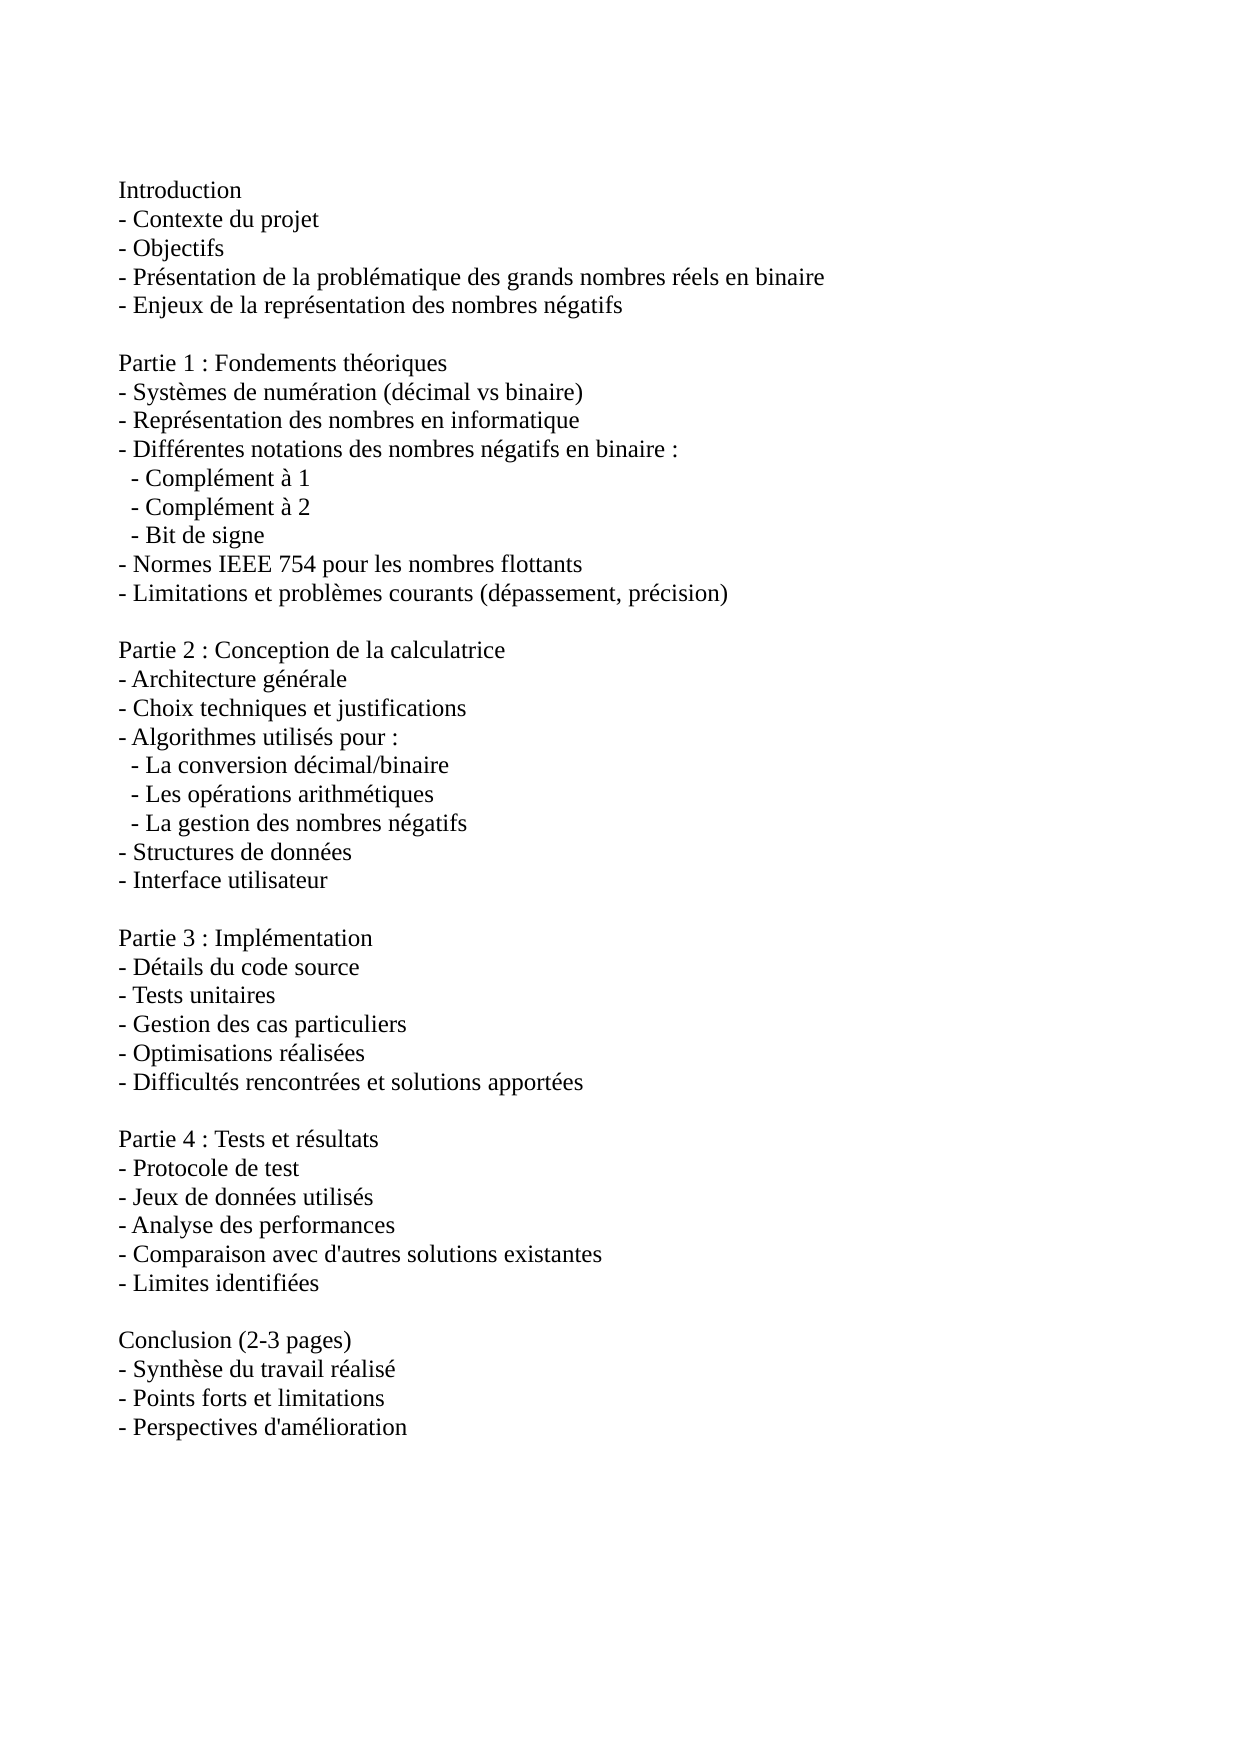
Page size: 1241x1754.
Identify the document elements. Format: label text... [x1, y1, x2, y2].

text - Comparaison avec d'autres solutions existantes [118, 1239, 1122, 1268]
text - Algorithmes utilisés pour : [118, 722, 1122, 751]
text Partie 4 : Tests et résultats [118, 1124, 1122, 1153]
text - Objectifs [118, 233, 1122, 262]
text - Enjeux de la représentation des nombres négatifs [118, 291, 1122, 319]
text - La gestion des nombres négatifs [118, 808, 1122, 837]
text - Représentation des nombres en informatique [118, 406, 1122, 434]
text Partie 2 : Conception de la calculatrice [118, 636, 1122, 664]
text - La conversion décimal/binaire [118, 751, 1122, 779]
text - Détails du code source [118, 952, 1122, 981]
text - Présentation de la problématique des grands nombres réels en binaire [118, 262, 1122, 291]
text - Limitations et problèmes courants (dépassement, précision) [118, 578, 1122, 607]
text - Systèmes de numération (décimal vs binaire) [118, 377, 1122, 406]
text - Gestion des cas particuliers [118, 1009, 1122, 1038]
text - Architecture générale [118, 664, 1122, 693]
text - Perspectives d'amélioration [118, 1412, 1122, 1441]
text - Les opérations arithmétiques [118, 779, 1122, 808]
text Partie 1 : Fondements théoriques [118, 348, 1122, 377]
text - Complément à 1 [118, 463, 1122, 492]
text - Limites identifiées [118, 1268, 1122, 1297]
text - Contexte du projet [118, 204, 1122, 233]
text - Optimisations réalisées [118, 1038, 1122, 1067]
text - Structures de données [118, 837, 1122, 866]
text - Différentes notations des nombres négatifs en binaire : [118, 434, 1122, 463]
text - Difficultés rencontrées et solutions apportées [118, 1067, 1122, 1096]
text - Bit de signe [118, 521, 1122, 549]
text Introduction [118, 176, 1122, 204]
text - Protocole de test [118, 1153, 1122, 1182]
text - Points forts et limitations [118, 1383, 1122, 1412]
text - Choix techniques et justifications [118, 693, 1122, 722]
text - Complément à 2 [118, 492, 1122, 521]
text - Normes IEEE 754 pour les nombres flottants [118, 549, 1122, 578]
text - Analyse des performances [118, 1211, 1122, 1239]
text - Jeux de données utilisés [118, 1182, 1122, 1211]
text - Synthèse du travail réalisé [118, 1354, 1122, 1383]
text - Interface utilisateur [118, 866, 1122, 894]
text Partie 3 : Implémentation [118, 923, 1122, 952]
text - Tests unitaires [118, 981, 1122, 1009]
text Conclusion (2-3 pages) [118, 1326, 1122, 1354]
